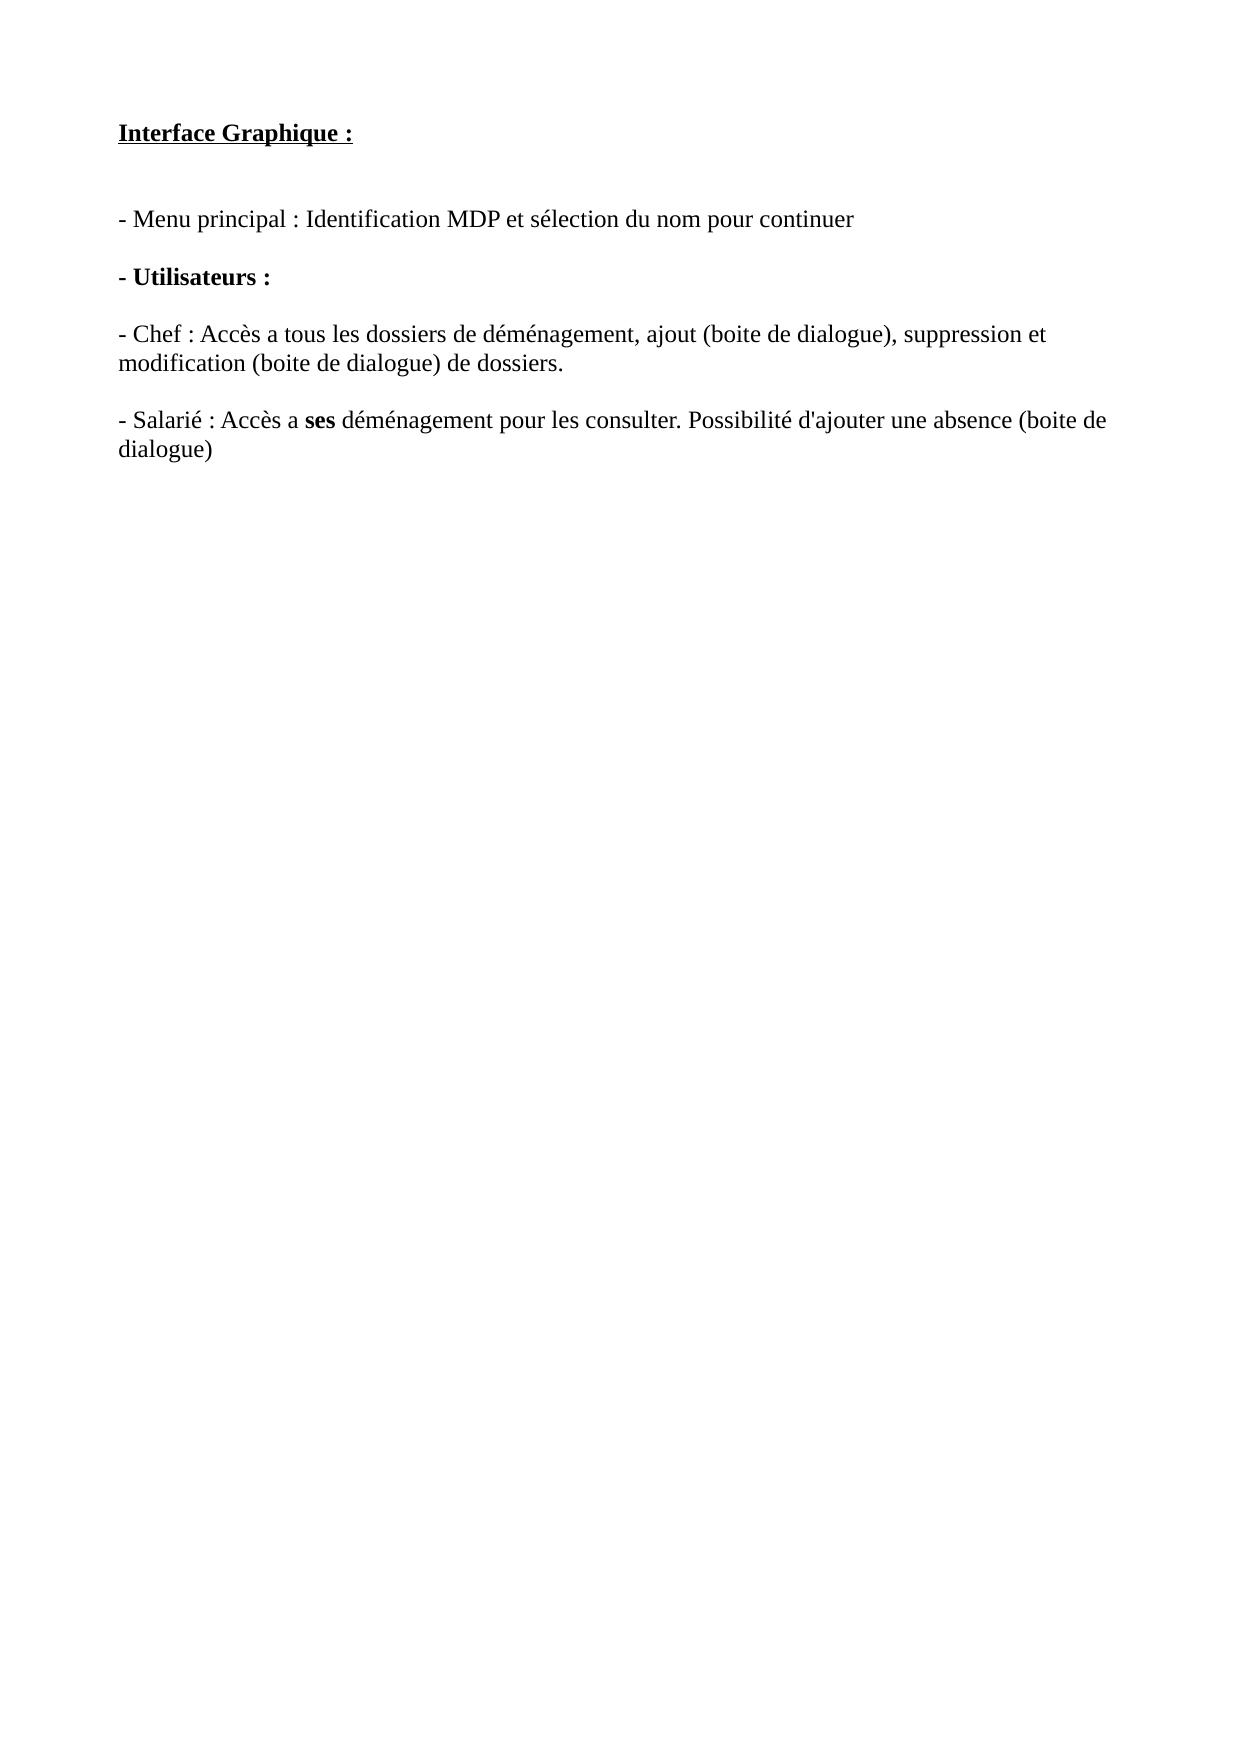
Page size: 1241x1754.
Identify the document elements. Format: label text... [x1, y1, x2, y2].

text - Chef : Accès a tous les dossiers de déménagement, ajout (boite de dialogue), suppression et modification (boite de dialogue) de dossiers. [118, 319, 1122, 377]
text - Menu principal : Identification MDP et sélection du nom pour continuer [118, 204, 1122, 233]
text - Utilisateurs : [118, 262, 1122, 291]
text Interface Graphique : [118, 118, 1122, 147]
text - Salarié : Accès a ses déménagement pour les consulter. Possibilité d'ajouter une absence (boite de dialogue) [118, 406, 1122, 463]
